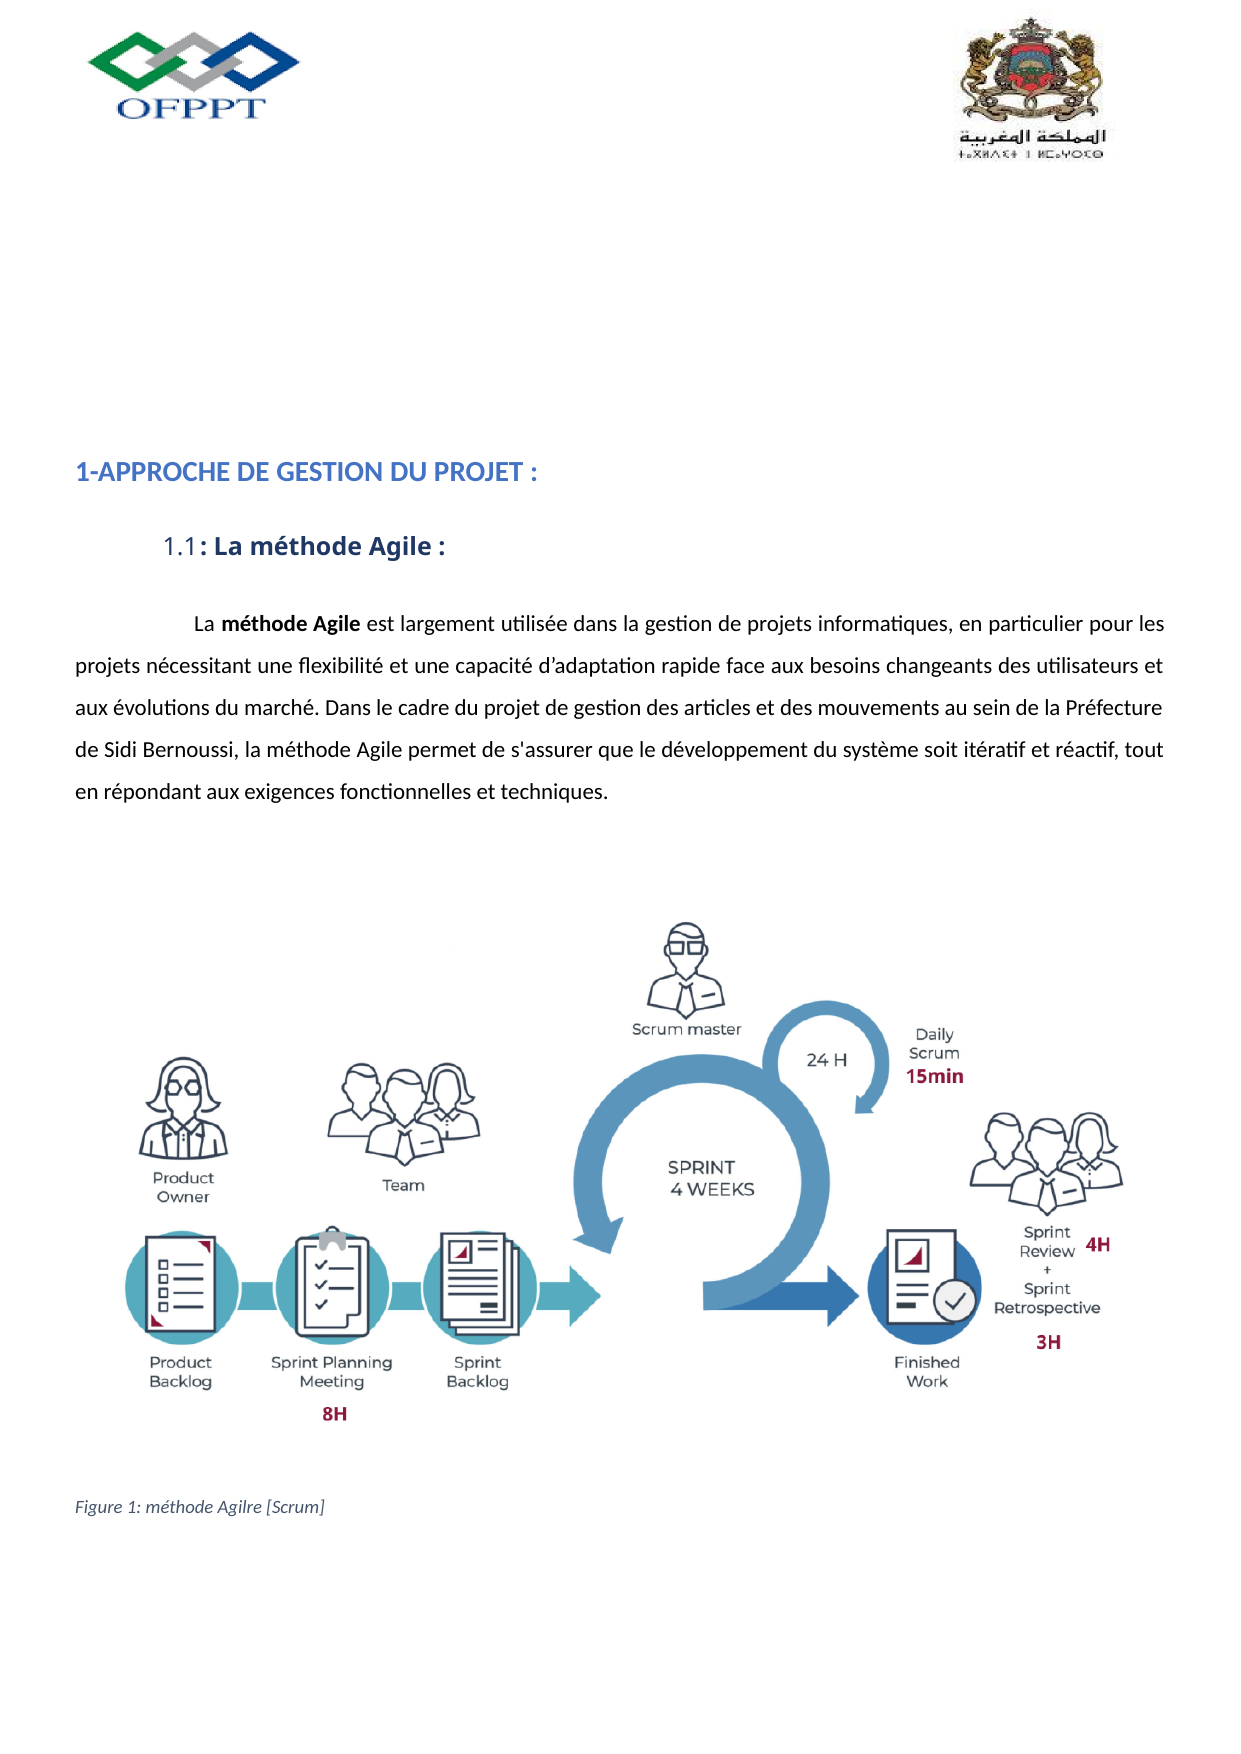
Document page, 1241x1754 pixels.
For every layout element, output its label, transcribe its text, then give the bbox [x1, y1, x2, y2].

list : La méthode Agile : [162, 528, 1166, 562]
text La méthode Agile est largement utilisée dans la gestion de projets informatiques, en particulier pour les projets nécessitant une flexibilité et une capacité d’adaptation rapide face aux besoins changeants des utilisateurs et aux évolutions du marché. Dans le cadre du projet de gestion des articles et des mouvements au sein de la Préfecture de Sidi Bernoussi, la méthode Agile permet de s'assurer que le développement du système soit itératif et réactif, tout en répondant aux exigences fonctionnelles et techniques. [75, 609, 1166, 805]
subtitle 1-APPROCHE DE GESTION DU PROJET : [75, 453, 1165, 489]
text Figure 1: méthode Agilre [Scrum] [75, 1495, 1166, 1518]
